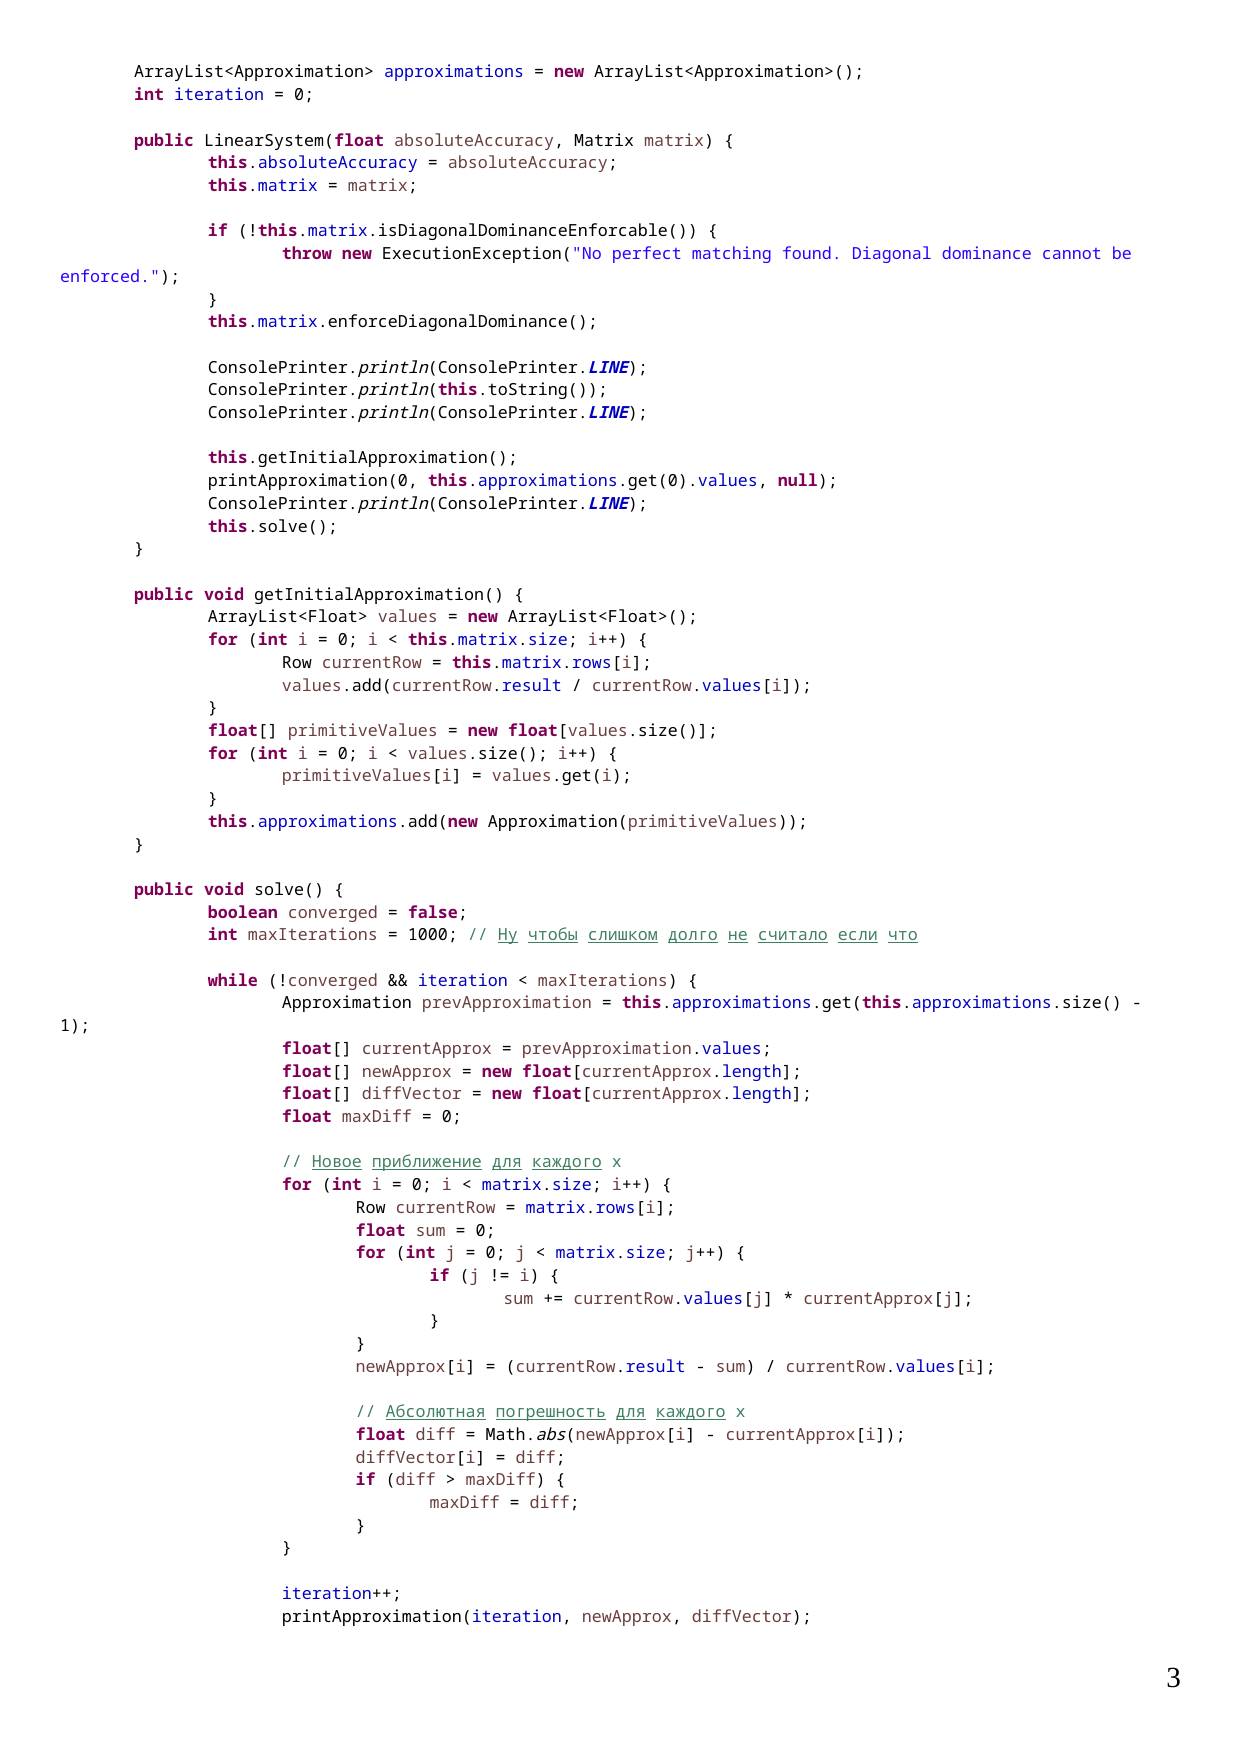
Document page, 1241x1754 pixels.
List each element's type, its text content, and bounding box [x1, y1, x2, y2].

text maxDiff = diff; [60, 1491, 1181, 1513]
text } [60, 832, 1181, 855]
text } [60, 1309, 1181, 1332]
text float diff = Math.abs(newApprox[i] - currentApprox[i]); [60, 1422, 1181, 1445]
text // Абсолютная погрешность для каждого x [60, 1400, 1181, 1422]
text while (!converged && iteration < maxIterations) { [60, 968, 1181, 991]
text int iteration = 0; [60, 83, 1181, 105]
text ConsolePrinter.println(ConsolePrinter.LINE); [60, 401, 1181, 423]
text public void getInitialApproximation() { [60, 582, 1181, 605]
text ArrayList<Approximation> approximations = new ArrayList<Approximation>(); [60, 60, 1181, 83]
text float[] primitiveValues = new float[values.size()]; [60, 718, 1181, 741]
text } [60, 287, 1181, 310]
text this.matrix = matrix; [60, 173, 1181, 196]
text printApproximation(0, this.approximations.get(0).values, null); [60, 469, 1181, 491]
text this.matrix.enforceDiagonalDominance(); [60, 310, 1181, 332]
text } [60, 696, 1181, 718]
text if (!this.matrix.isDiagonalDominanceEnforcable()) { [60, 219, 1181, 242]
text float[] diffVector = new float[currentApprox.length]; [60, 1082, 1181, 1104]
text this.solve(); [60, 514, 1181, 537]
text ConsolePrinter.println(ConsolePrinter.LINE); [60, 491, 1181, 514]
text float[] newApprox = new float[currentApprox.length]; [60, 1059, 1181, 1082]
text } [60, 1513, 1181, 1536]
text } [60, 787, 1181, 809]
text for (int j = 0; j < matrix.size; j++) { [60, 1241, 1181, 1263]
text newApprox[i] = (currentRow.result - sum) / currentRow.values[i]; [60, 1354, 1181, 1377]
text diffVector[i] = diff; [60, 1445, 1181, 1468]
text float maxDiff = 0; [60, 1104, 1181, 1127]
text float sum = 0; [60, 1218, 1181, 1241]
text // Новое приближение для каждого x [60, 1150, 1181, 1173]
text primitiveValues[i] = values.get(i); [60, 764, 1181, 787]
text for (int i = 0; i < this.matrix.size; i++) { [60, 628, 1181, 650]
text for (int i = 0; i < values.size(); i++) { [60, 741, 1181, 764]
text if (j != i) { [60, 1263, 1181, 1286]
text float[] currentApprox = prevApproximation.values; [60, 1036, 1181, 1059]
text printApproximation(iteration, newApprox, diffVector); [60, 1604, 1181, 1627]
text this.absoluteAccuracy = absoluteAccuracy; [60, 151, 1181, 173]
text } [60, 537, 1181, 559]
text boolean converged = false; [60, 900, 1181, 923]
text sum += currentRow.values[j] * currentApprox[j]; [60, 1286, 1181, 1309]
text public LinearSystem(float absoluteAccuracy, Matrix matrix) { [60, 128, 1181, 151]
text } [60, 1536, 1181, 1559]
text ConsolePrinter.println(ConsolePrinter.LINE); [60, 355, 1181, 378]
text Row currentRow = matrix.rows[i]; [60, 1195, 1181, 1218]
text ArrayList<Float> values = new ArrayList<Float>(); [60, 605, 1181, 628]
text if (diff > maxDiff) { [60, 1468, 1181, 1491]
text values.add(currentRow.result / currentRow.values[i]); [60, 673, 1181, 696]
text this.approximations.add(new Approximation(primitiveValues)); [60, 809, 1181, 832]
text public void solve() { [60, 877, 1181, 900]
text } [60, 1332, 1181, 1354]
text int maxIterations = 1000; // Ну чтобы слишком долго не считало если что [60, 923, 1181, 946]
text for (int i = 0; i < matrix.size; i++) { [60, 1173, 1181, 1195]
text Row currentRow = this.matrix.rows[i]; [60, 650, 1181, 673]
text iteration++; [60, 1581, 1181, 1604]
text this.getInitialApproximation(); [60, 446, 1181, 469]
text throw new ExecutionException("No perfect matching found. Diagonal dominance cannot be enforced."); [60, 242, 1181, 287]
text Approximation prevApproximation = this.approximations.get(this.approximations.size() - 1); [60, 991, 1181, 1036]
text ConsolePrinter.println(this.toString()); [60, 378, 1181, 401]
